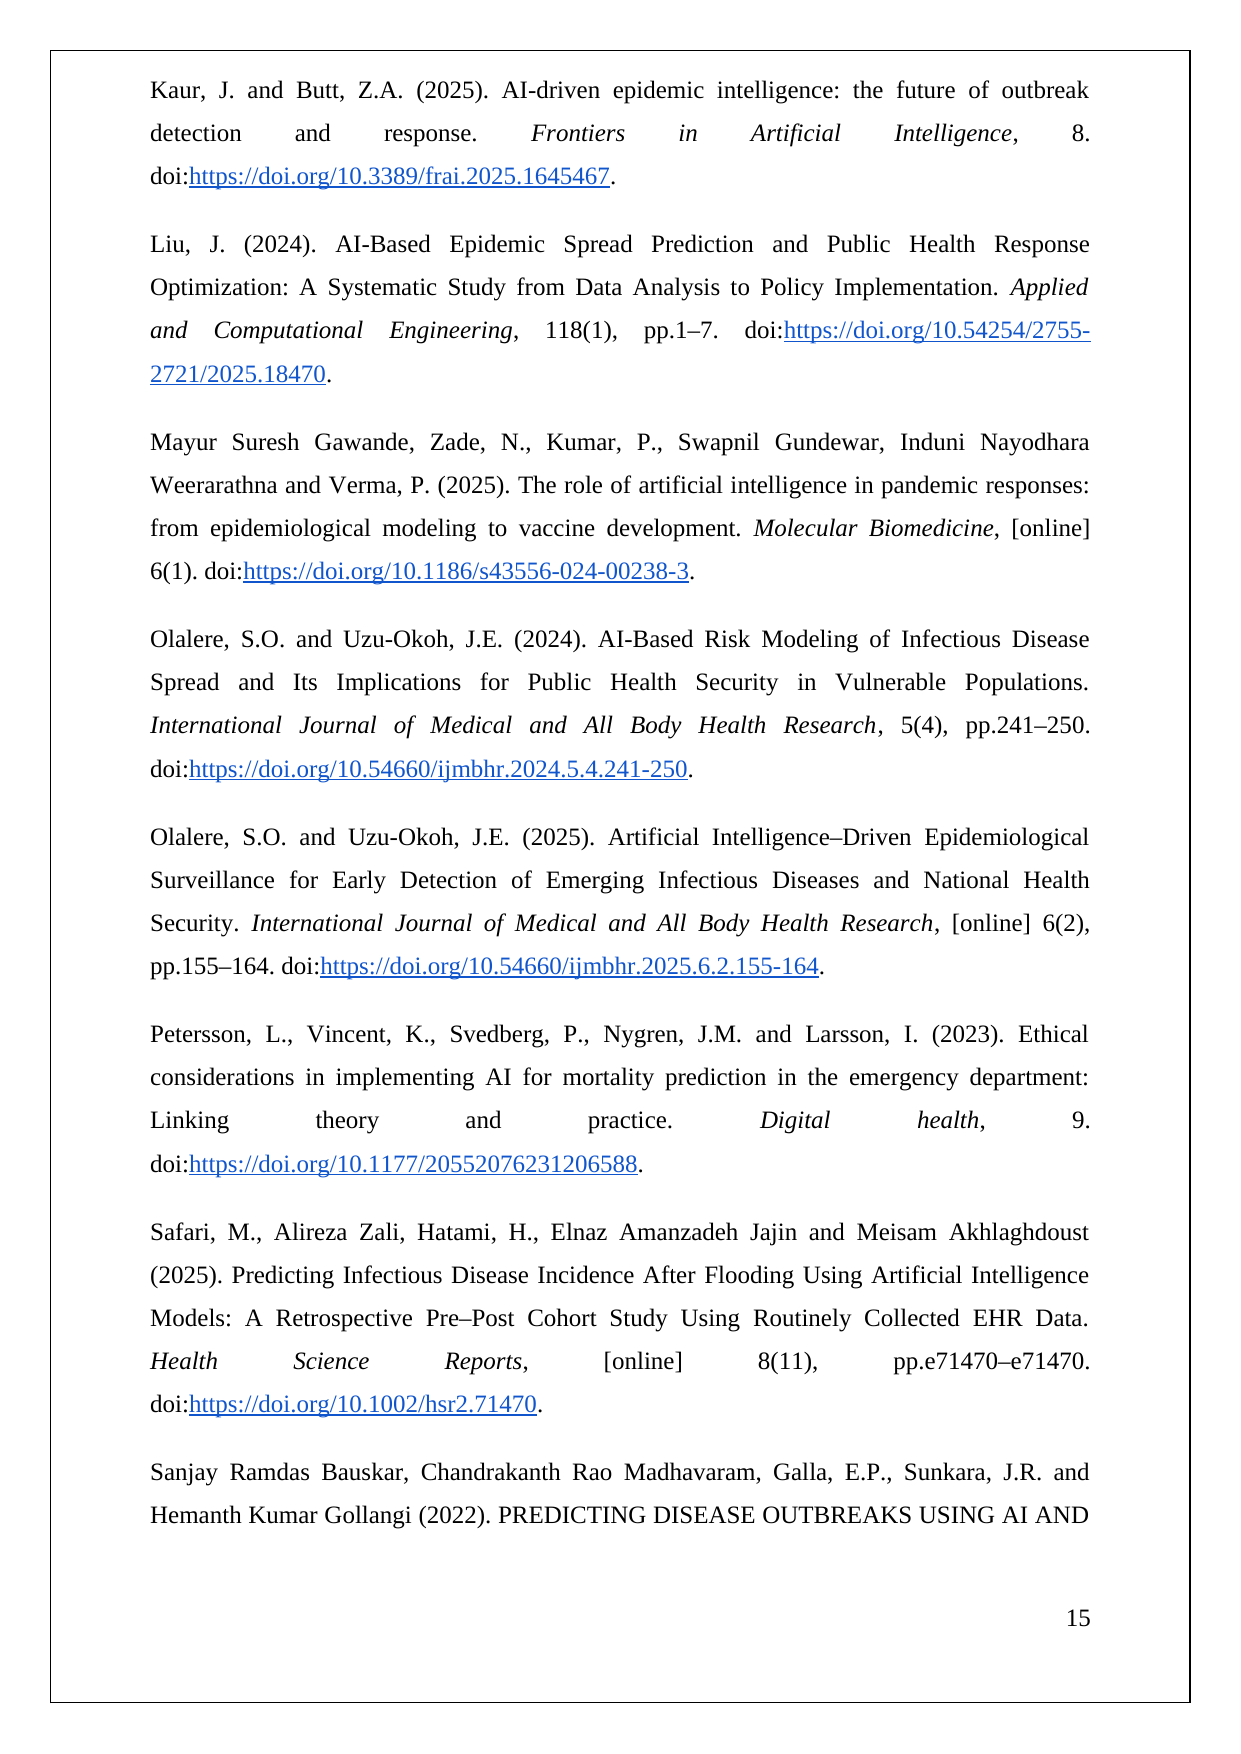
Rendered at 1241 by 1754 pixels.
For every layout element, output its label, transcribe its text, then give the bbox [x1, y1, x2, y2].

text Safari, M., Alireza Zali, Hatami, H., Elnaz Amanzadeh Jajin and Meisam Akhlaghdoust (2025). Predicting Infectious Disease Incidence After Flooding Using Artificial Intelligence Models: A Retrospective Pre–Post Cohort Study Using Routinely Collected EHR Data. Health Science Reports, [online] 8(11), pp.e71470–e71470. doi:https://doi.org/10.1002/hsr2.71470. [150, 1217, 1091, 1418]
text Liu, J. (2024). AI-Based Epidemic Spread Prediction and Public Health Response Optimization: A Systematic Study from Data Analysis to Policy Implementation. Applied and Computational Engineering, 118(1), pp.1–7. doi:https://doi.org/10.54254/2755-2721/2025.18470. [150, 229, 1091, 387]
text Mayur Suresh Gawande, Zade, N., Kumar, P., Swapnil Gundewar, Induni Nayodhara Weerarathna and Verma, P. (2025). The role of artificial intelligence in pandemic responses: from epidemiological modeling to vaccine development. Molecular Biomedicine, [online] 6(1). doi:https://doi.org/10.1186/s43556-024-00238-3. [150, 427, 1091, 585]
text Sanjay Ramdas Bauskar, Chandrakanth Rao Madhavaram, Galla, E.P., Sunkara, J.R. and Hemanth Kumar Gollangi (2022). PREDICTING DISEASE OUTBREAKS USING AI AND [150, 1457, 1091, 1529]
text Olalere, S.O. and Uzu-Okoh, J.E. (2025). Artificial Intelligence–Driven Epidemiological Surveillance for Early Detection of Emerging Infectious Diseases and National Health Security. International Journal of Medical and All Body Health Research, [online] 6(2), pp.155–164. doi:https://doi.org/10.54660/ijmbhr.2025.6.2.155-164. [150, 822, 1091, 980]
text Kaur, J. and Butt, Z.A. (2025). AI-driven epidemic intelligence: the future of outbreak detection and response. Frontiers in Artificial Intelligence, 8. doi:https://doi.org/10.3389/frai.2025.1645467. [150, 75, 1091, 190]
text Petersson, L., Vincent, K., Svedberg, P., Nygren, J.M. and Larsson, I. (2023). Ethical considerations in implementing AI for mortality prediction in the emergency department: Linking theory and practice. Digital health, 9. doi:https://doi.org/10.1177/20552076231206588. [150, 1019, 1091, 1177]
text Olalere, S.O. and Uzu-Okoh, J.E. (2024). AI-Based Risk Modeling of Infectious Disease Spread and Its Implications for Public Health Security in Vulnerable Populations. International Journal of Medical and All Body Health Research, 5(4), pp.241–250. doi:https://doi.org/10.54660/ijmbhr.2024.5.4.241-250. [150, 624, 1091, 782]
